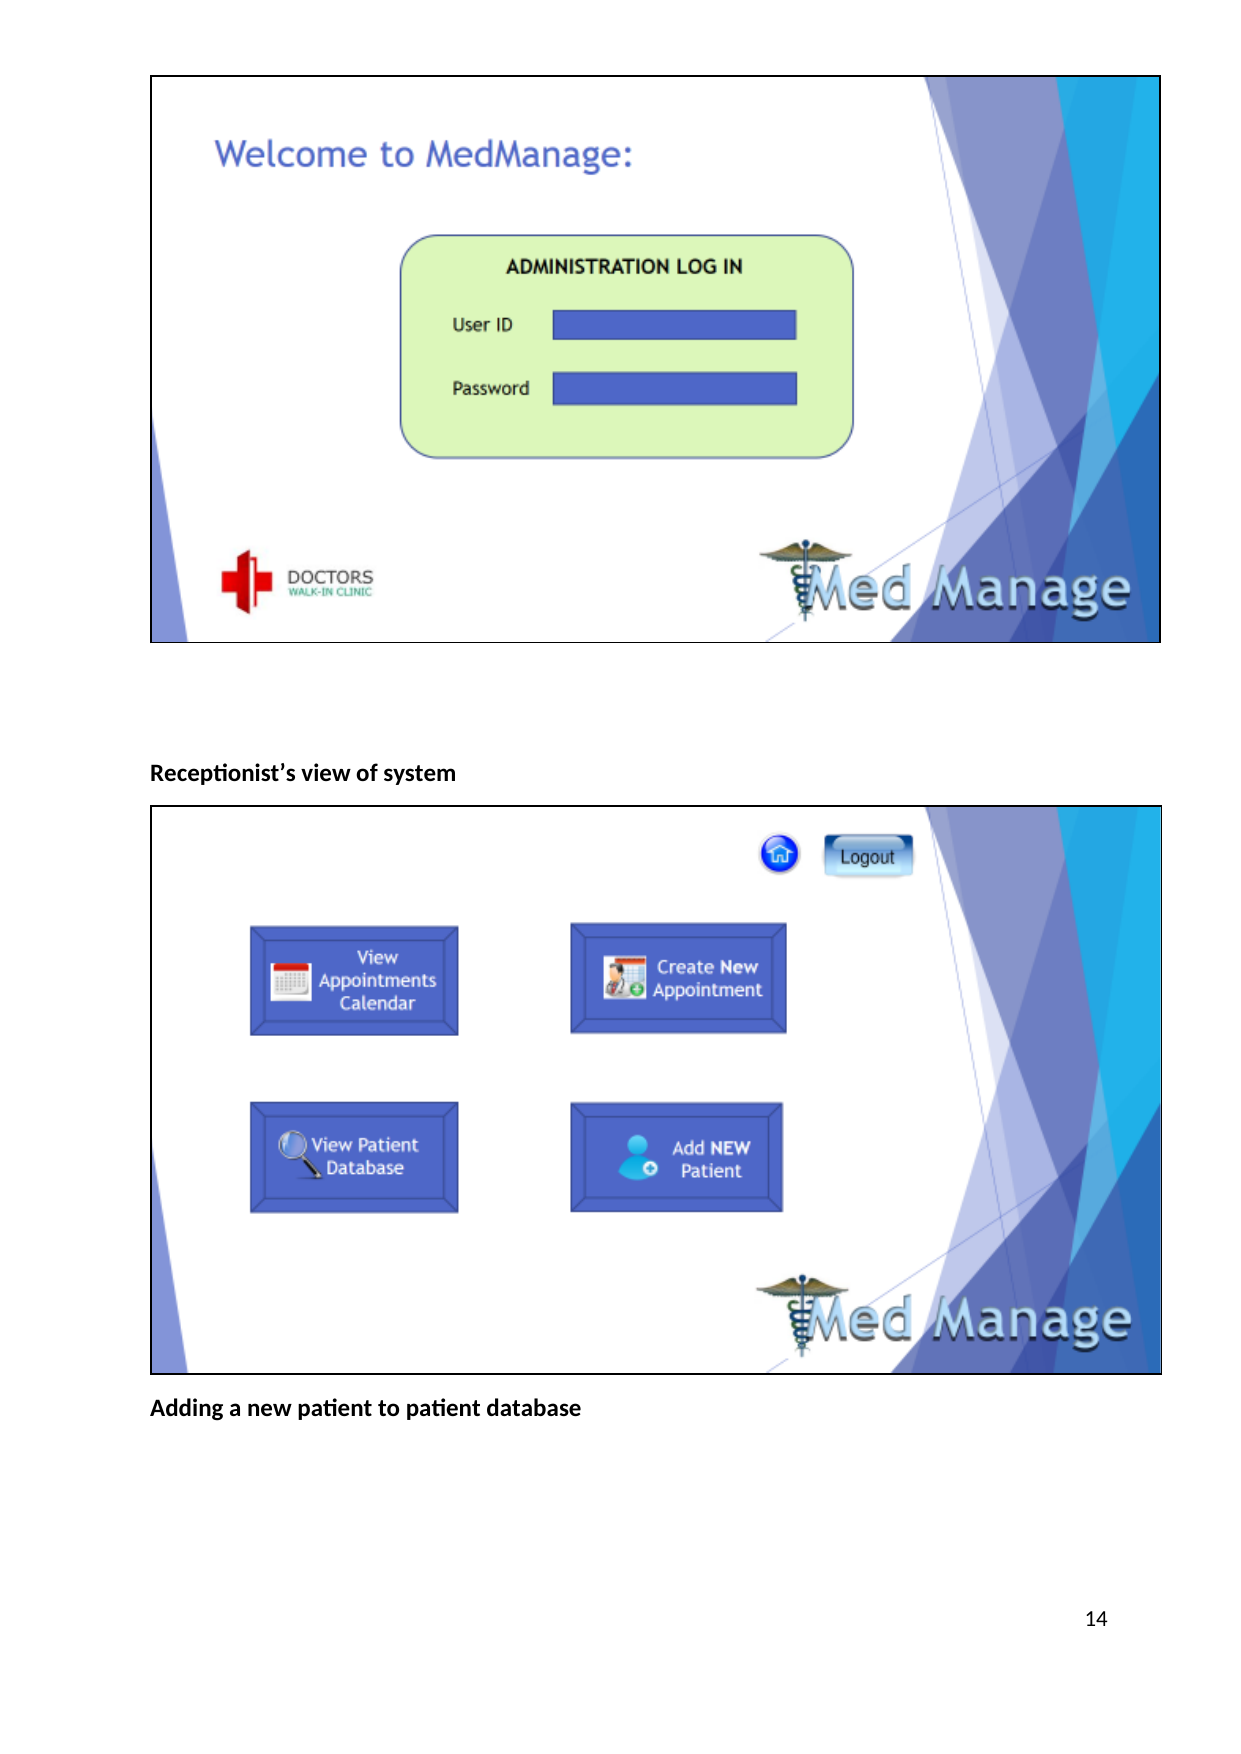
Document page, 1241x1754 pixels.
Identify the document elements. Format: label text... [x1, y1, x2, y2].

text Adding a new patient to patient database [150, 1392, 1107, 1422]
text Receptionist’s view of system [150, 757, 1107, 788]
